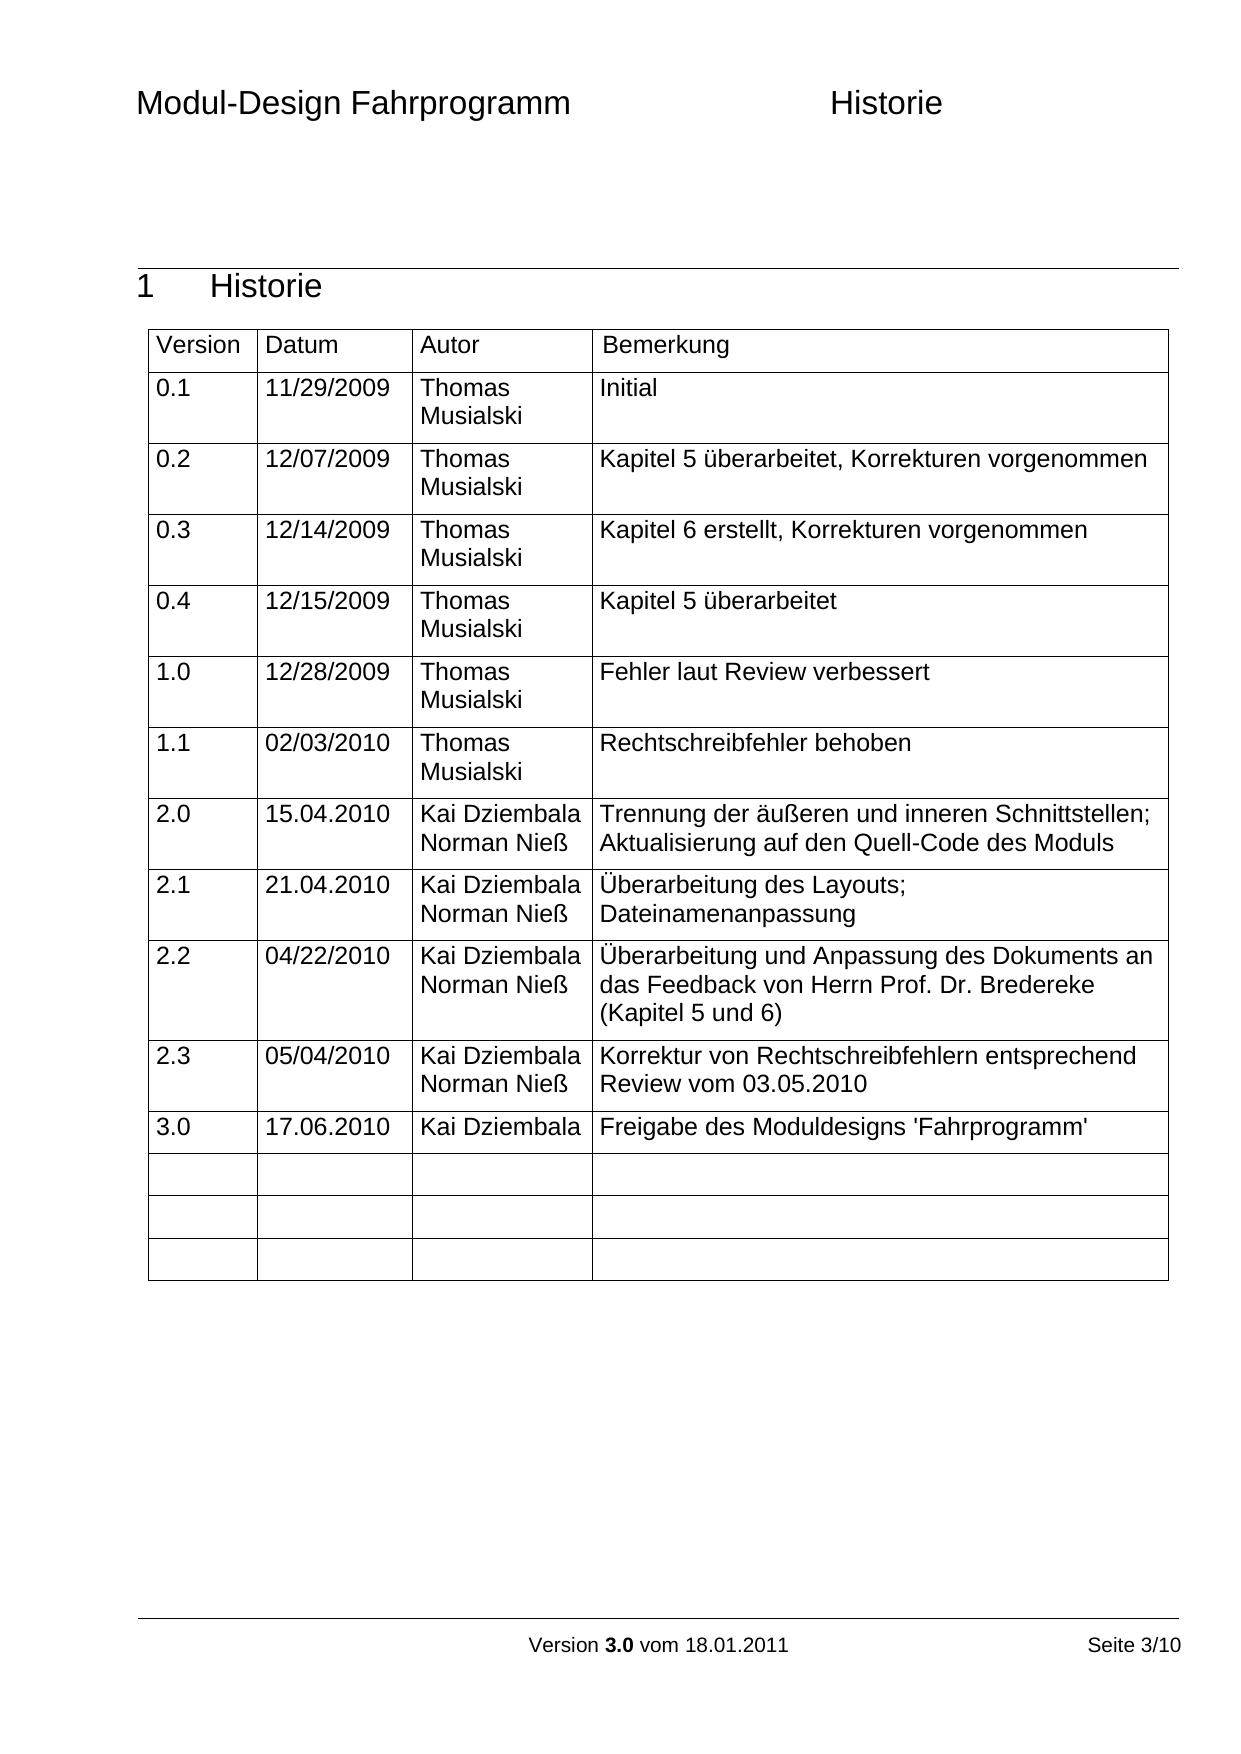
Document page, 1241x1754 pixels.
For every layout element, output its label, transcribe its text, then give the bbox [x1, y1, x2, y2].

table_cell 17.06.2010 [258, 1112, 412, 1153]
table_cell 0.4 [149, 586, 257, 656]
table_cell 03.02.2010 [258, 728, 412, 798]
table_cell [413, 1239, 592, 1280]
table_cell Freigabe des Moduldesigns 'Fahrprogramm' [593, 1112, 1168, 1153]
table_cell 2.2 [149, 941, 257, 1040]
table_cell 22.04.2010 [258, 941, 412, 1040]
table_cell 2.3 [149, 1041, 257, 1111]
subtitle Historie [136, 289, 1181, 304]
table_cell 0.2 [149, 444, 257, 514]
table_cell [413, 1154, 592, 1195]
table_cell Thomas Musialski [413, 728, 592, 798]
table_cell 1.0 [149, 657, 257, 727]
table_cell 29.11.2009 [258, 373, 412, 443]
table_cell [149, 1196, 257, 1238]
table_cell Kai Dziembala Norman Nieß [413, 1041, 592, 1111]
table_cell [258, 1239, 412, 1280]
table_cell Thomas Musialski [413, 515, 592, 585]
table_cell Überarbeitung des Layouts; Dateinamenanpassung [593, 870, 1168, 940]
table_cell 04.05.2010 [258, 1041, 412, 1111]
table_header Version [149, 330, 257, 372]
table_cell 3.0 [149, 1112, 257, 1153]
table_cell [413, 1196, 592, 1238]
table_cell Trennung der äußeren und inneren Schnittstellen; Aktualisierung auf den Quell-Code des Moduls [593, 799, 1168, 869]
table_cell [149, 1154, 257, 1195]
table_cell Thomas Musialski [413, 373, 592, 443]
table_cell [258, 1196, 412, 1238]
table_cell 1.1 [149, 728, 257, 798]
table_cell 2.0 [149, 799, 257, 869]
table_cell Thomas Musialski [413, 444, 592, 514]
table_cell Initial [593, 373, 1168, 443]
table_cell [593, 1196, 1168, 1238]
table_cell 14.12.2009 [258, 515, 412, 585]
table_cell 0.1 [149, 373, 257, 443]
table_cell 2.1 [149, 870, 257, 940]
table_cell Thomas Musialski [413, 586, 592, 656]
table_cell [258, 1154, 412, 1195]
table_cell Korrektur von Rechtschreibfehlern entsprechend Review vom 03.05.2010 [593, 1041, 1168, 1111]
table_cell Kai Dziembala Norman Nieß [413, 870, 592, 940]
table_cell 28.12.2009 [258, 657, 412, 727]
table_cell [593, 1239, 1168, 1280]
table_cell 15.04.2010 [258, 799, 412, 869]
table_cell Kai Dziembala [413, 1112, 592, 1153]
table_cell 07.12.2009 [258, 444, 412, 514]
table_cell Kai Dziembala Norman Nieß [413, 941, 592, 1040]
table_header Bemerkung [593, 330, 1168, 372]
table_header Autor [413, 330, 592, 372]
table_cell Kapitel 5 überarbeitet, Korrekturen vorgenommen [593, 444, 1168, 514]
table_cell Überarbeitung und Anpassung des Dokuments an das Feedback von Herrn Prof. Dr. Bredereke (Kapitel 5 und 6) [593, 941, 1168, 1040]
table_cell 15.12.2009 [258, 586, 412, 656]
table_cell 0.3 [149, 515, 257, 585]
table_cell Fehler laut Review verbessert [593, 657, 1168, 727]
table_cell [593, 1154, 1168, 1195]
table_cell [149, 1239, 257, 1280]
table_cell 21.04.2010 [258, 870, 412, 940]
table_cell Thomas Musialski [413, 657, 592, 727]
table_cell Kapitel 5 überarbeitet [593, 586, 1168, 656]
table_cell Rechtschreibfehler behoben [593, 728, 1168, 798]
table_cell Kai Dziembala Norman Nieß [413, 799, 592, 869]
table_cell Kapitel 6 erstellt, Korrekturen vorgenommen [593, 515, 1168, 585]
table_header Datum [258, 330, 412, 372]
